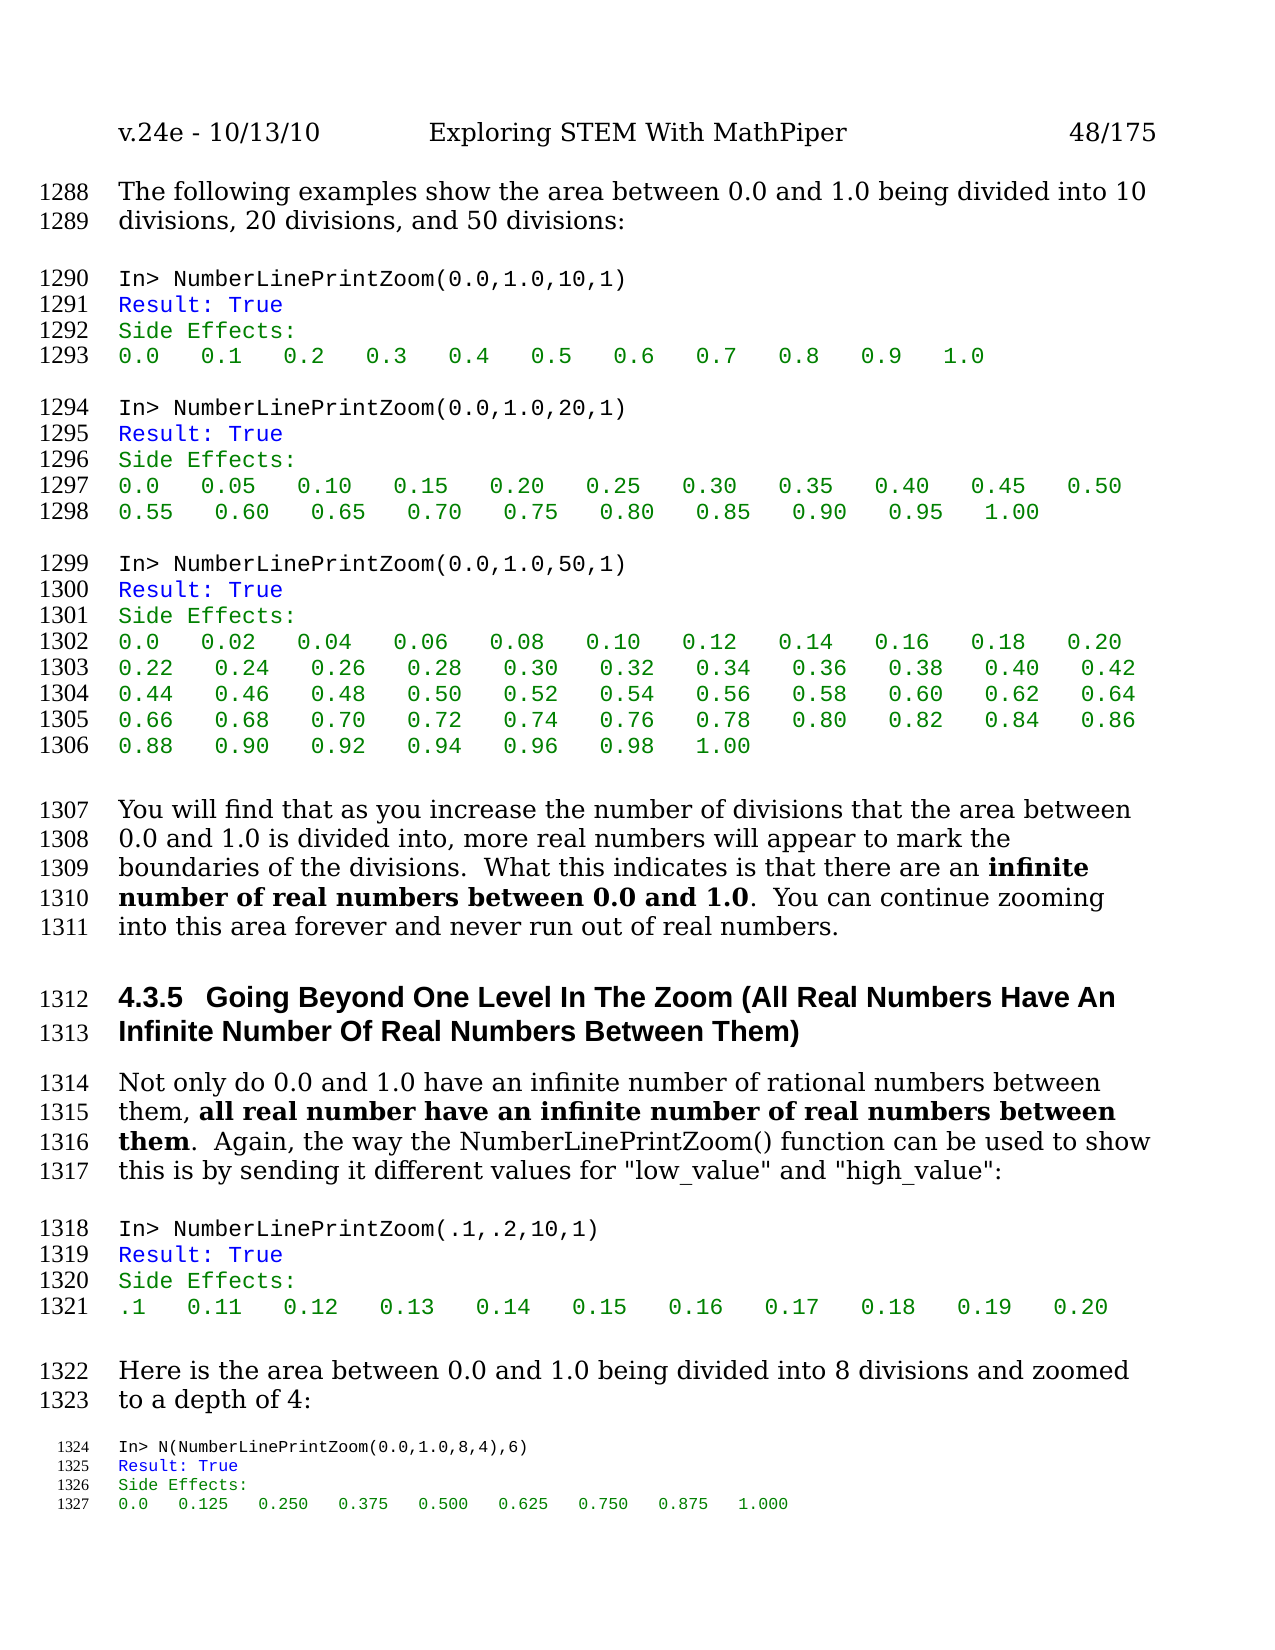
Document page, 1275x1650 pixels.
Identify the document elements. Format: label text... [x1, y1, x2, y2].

text Result: True [118, 293, 1157, 319]
text In> NumberLinePrintZoom(.1,.2,10,1) [118, 1217, 1157, 1243]
text 0.0 0.05 0.10 0.15 0.20 0.25 0.30 0.35 0.40 0.45 0.50 0.55 0.60 0.65 0.70 0.75 0.80 0.85 0.90 0.95 1.00 [118, 474, 1157, 526]
text Side Effects: [118, 319, 1157, 345]
text You will find that as you increase the number of divisions that the area between 0.0 and 1.0 is divided into, more real numbers will appear to mark the boundaries of the divisions. What this indicates is that there are an infinite number of real numbers between 0.0 and 1.0. You can continue zooming into this area forever and never run out of real numbers. [118, 795, 1157, 941]
text In> NumberLinePrintZoom(0.0,1.0,50,1) [118, 552, 1157, 578]
text Not only do 0.0 and 1.0 have an infinite number of rational numbers between them, all real number have an infinite number of real numbers between them. Again, the way the NumberLinePrintZoom() function can be used to show this is by sending it different values for "low_value" and "high_value": [118, 1068, 1157, 1185]
text Side Effects: [118, 1269, 1157, 1295]
text Side Effects: [118, 449, 1157, 474]
text Result: True [118, 423, 1157, 449]
text 0.0 0.02 0.04 0.06 0.08 0.10 0.12 0.14 0.16 0.18 0.20 0.22 0.24 0.26 0.28 0.30 0.32 0.34 0.36 0.38 0.40 0.42 0.44 0.46 0.48 0.50 0.52 0.54 0.56 0.58 0.60 0.62 0.64 0.66 0.68 0.70 0.72 0.74 0.76 0.78 0.80 0.82 0.84 0.86 0.88 0.90 0.92 0.94 0.96 0.98 1.00 [118, 630, 1157, 760]
text Result: True [118, 1243, 1157, 1269]
text Side Effects: [118, 1477, 1157, 1496]
text The following examples show the area between 0.0 and 1.0 being divided into 10 divisions, 20 divisions, and 50 divisions: [118, 177, 1157, 235]
text .1 0.11 0.12 0.13 0.14 0.15 0.16 0.17 0.18 0.19 0.20 [118, 1295, 1157, 1321]
text Here is the area between 0.0 and 1.0 being divided into 8 divisions and zoomed to a depth of 4: [118, 1356, 1157, 1414]
text In> N(NumberLinePrintZoom(0.0,1.0,8,4),6) [118, 1439, 1157, 1458]
text 0.0 0.125 0.250 0.375 0.500 0.625 0.750 0.875 1.000 [118, 1496, 1157, 1514]
text 0.0 0.1 0.2 0.3 0.4 0.5 0.6 0.7 0.8 0.9 1.0 [118, 345, 1157, 371]
text Result: True [118, 1458, 1157, 1477]
text In> NumberLinePrintZoom(0.0,1.0,10,1) [118, 267, 1157, 293]
text In> NumberLinePrintZoom(0.0,1.0,20,1) [118, 397, 1157, 423]
subtitle Going Beyond One Level In The Zoom (All Real Numbers Have An Infinite Number Of Real Numbers Between Them) [118, 980, 1157, 1047]
text Result: True [118, 578, 1157, 604]
text Side Effects: [118, 604, 1157, 630]
